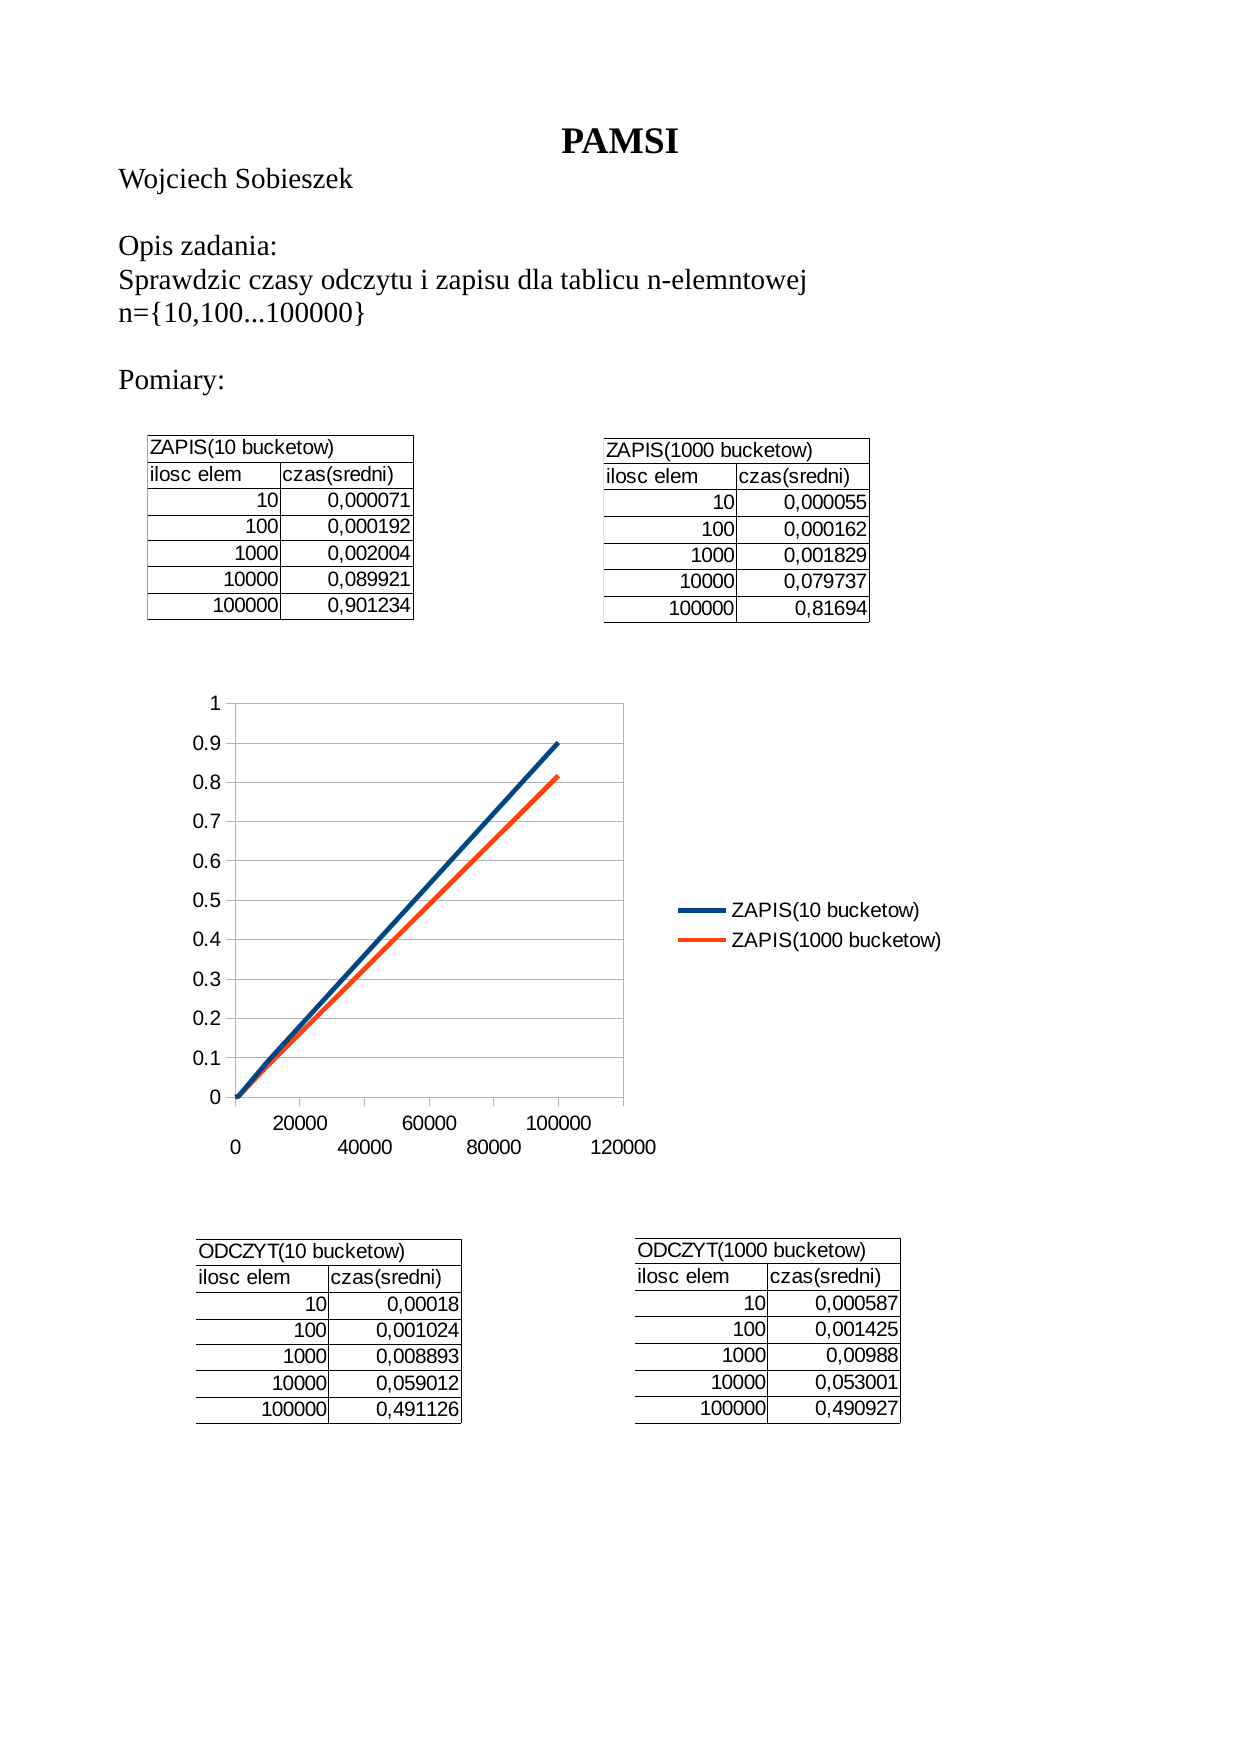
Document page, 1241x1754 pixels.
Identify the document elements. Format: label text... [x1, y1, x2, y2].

text PAMSI [118, 118, 1122, 161]
text Wojciech Sobieszek [118, 161, 1122, 195]
text Opis zadania: [118, 228, 1122, 262]
text n={10,100...100000} [118, 295, 1122, 329]
text Sprawdzic czasy odczytu i zapisu dla tablicu n-elemntowej [118, 262, 1122, 295]
text Pomiary: [118, 362, 1122, 396]
